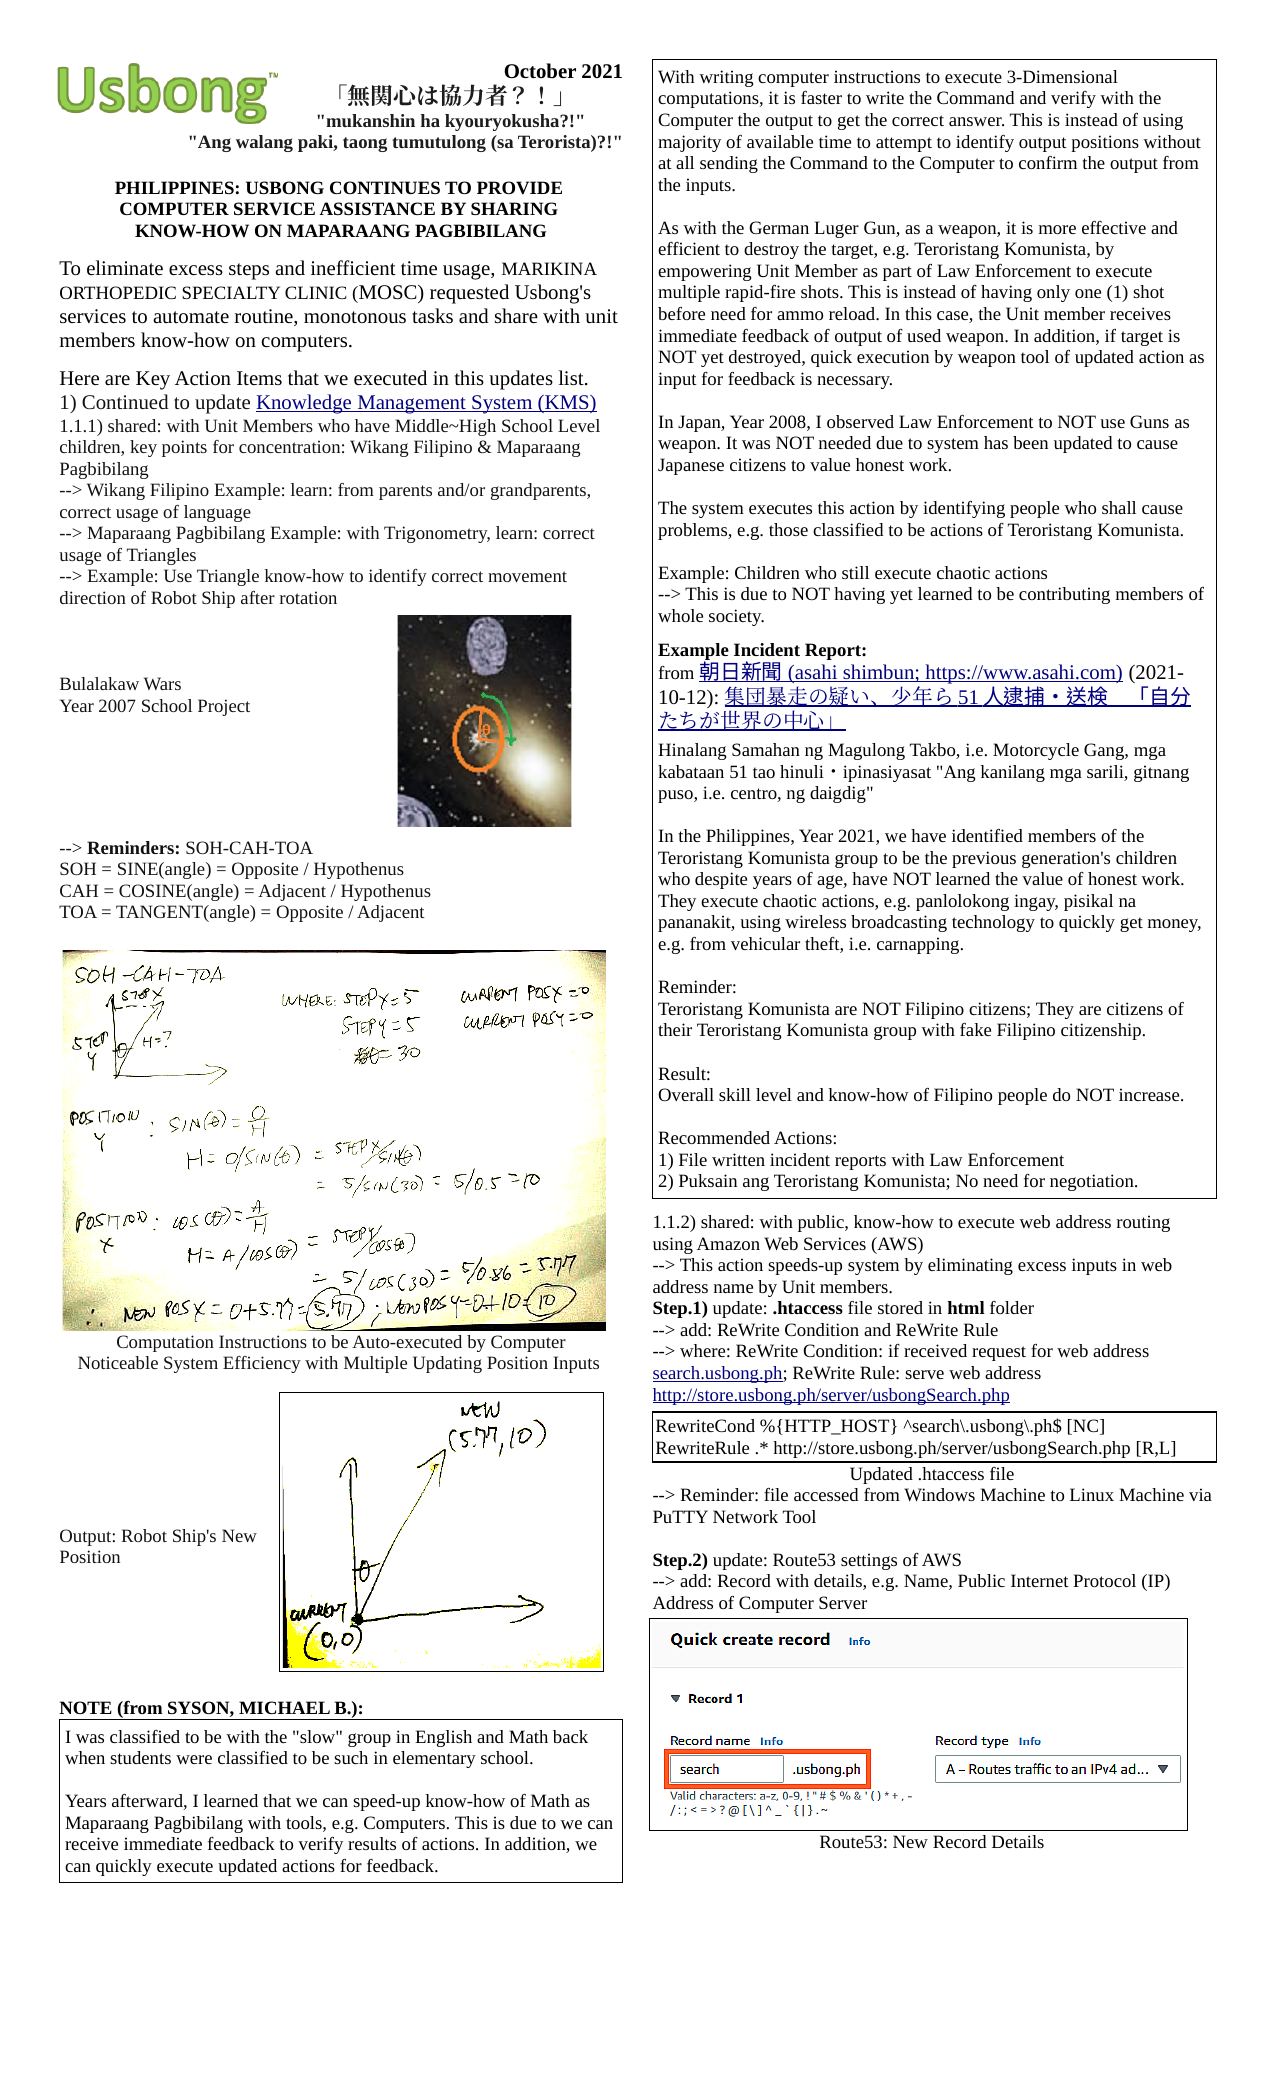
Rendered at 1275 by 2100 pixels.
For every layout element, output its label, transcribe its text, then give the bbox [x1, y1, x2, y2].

text Here are Key Action Items that we executed in this updates list. [59, 366, 623, 390]
text --> Reminder: file accessed from Windows Machine to Linux Machine via PuTTY Network Tool [652, 1484, 1216, 1527]
text KNOW-HOW ON MAPARAANG PAGBIBILANG [59, 220, 623, 241]
subtitle [650, 1619, 1187, 1830]
text Updated .htaccess file [652, 1463, 1216, 1484]
picture [652, 1622, 1184, 1827]
text To eliminate excess steps and inefficient time usage, MARIKINA ORTHOPEDIC SPECIALTY CLINIC (MOSC) requested Usbong's services to automate routine, monotonous tasks and share with unit members know-how on computers. [59, 256, 623, 352]
table_header RewriteCond %{HTTP_HOST} ^search\.usbong\.ph$ [NC] RewriteRule .* http://store.usbong.ph/server/usbongSearch.php [R,L] [653, 1413, 1216, 1461]
picture [57, 63, 278, 124]
text "Ang walang paki, taong tumutulong (sa Terorista)?!" [59, 131, 623, 153]
text [572, 673, 623, 695]
subtitle 1.1.2) shared: with public, know-how to execute web address routing using Amazon Web Services (AWS) --> This action speeds-up system by eliminating excess inputs in web address name by Unit members. Step.1) update: .htaccess file stored in html folder --> add: ReWrite Condition and ReWrite Rule --> where: ReWrite Condition: if received request for web address search.usbong.ph; ReWrite Rule: serve web address http://store.usbong.ph/server/usbongSearch.php [652, 1211, 1216, 1405]
text Computation Instructions to be Auto-executed by Computer [59, 929, 623, 1352]
text 1) Continued to update Knowledge Management System (KMS) [59, 390, 623, 414]
text --> add: Record with details, e.g. Name, Public Internet Protocol (IP) Address of Computer Server [652, 1570, 1216, 1613]
table_header I was classified to be with the "slow" group in English and Math back when students were classified to be such in elementary school. Years afterward, I learned that we can speed-up know-how of Math as Maparaang Pagbibilang with tools, e.g. Computers. This is due to we can receive immediate feedback to verify results of actions. In addition, we can quickly execute updated actions for feedback. [60, 1720, 622, 1882]
text --> Example: Use Triangle know-how to identify correct movement direction of Robot Ship after rotation [59, 565, 623, 608]
text Year 2007 School Project [59, 695, 397, 716]
text Bulalakaw Wars [59, 673, 397, 695]
text NOTE (from SYSON, MICHAEL B.): [59, 1697, 623, 1719]
table_header With writing computer instructions to execute 3-Dimensional computations, it is faster to write the Command and verify with the Computer the output to get the correct answer. This is instead of using majority of available time to attempt to identify output positions without at all sending the Command to the Computer to confirm the output from the inputs. As with the German Luger Gun, as a weapon, it is more effective and efficient to destroy the target, e.g. Teroristang Komunista, by empowering Unit Member as part of Law Enforcement to execute multiple rapid-fire shots. This is instead of having only one (1) shot before need for ammo reload. In this case, the Unit member receives immediate feedback of output of used weapon. In addition, if target is NOT yet destroyed, quick execution by weapon tool of updated action as input for feedback is necessary. In Japan, Year 2008, I observed Law Enforcement to NOT use Guns as weapon. It was NOT needed due to system has been updated to cause Japanese citizens to value honest work. The system executes this action by identifying people who shall cause problems, e.g. those classified to be actions of Teroristang Komunista. Example: Children who still execute chaotic actions --> This is due to NOT having yet learned to be contributing members of whole society. Example Incident Report: from 朝日新聞 (asahi shimbun; https://www.asahi.com) (2021-10-12): 集団暴走の疑い、少年ら51人逮捕・送検 「自分たちが世界の中心」 Hinalang Samahan ng Magulong Takbo, i.e. Motorcycle Gang, mga kabataan 51 tao hinuli・ipinasiyasat "Ang kanilang mga sarili, gitnang puso, i.e. centro, ng daigdig" In the Philippines, Year 2021, we have identified members of the Teroristang Komunista group to be the previous generation's children who despite years of age, have NOT learned the value of honest work. They execute chaotic actions, e.g. panlolokong ingay, pisikal na pananakit, using wireless broadcasting technology to quickly get money, e.g. from vehicular theft, i.e. carnapping. Reminder: Teroristang Komunista are NOT Filipino citizens; They are citizens of their Teroristang Komunista group with fake Filipino citizenship. Result: Overall skill level and know-how of Filipino people do NOT increase. Recommended Actions: 1) File written incident reports with Law Enforcement 2) Puksain ang Teroristang Komunista; No need for negotiation. [653, 60, 1216, 1197]
text ｢無関心は協力者？！｣ [278, 83, 623, 109]
text 1.1.1) shared: with Unit Members who have Middle~High School Level children, key points for concentration: Wikang Filipino & Maparaang Pagbibilang [59, 414, 623, 479]
subtitle Route53: New Record Details [652, 1626, 1216, 1852]
text --> Wikang Filipino Example: learn: from parents and/or grandparents, correct usage of language [59, 479, 623, 522]
text [604, 1525, 623, 1568]
picture [397, 615, 572, 827]
text COMPUTER SERVICE ASSISTANCE BY SHARING [59, 198, 623, 220]
text Output: Robot Ship's New Position [59, 1525, 279, 1568]
text [572, 695, 623, 716]
subtitle --> Reminders: SOH-CAH-TOA SOH = SINE(angle) = Opposite / Hypothenus CAH = COSINE(angle) = Adjacent / Hypothenus TOA = TANGENT(angle) = Opposite / Adjacent [59, 837, 623, 923]
text October 2021 [59, 59, 623, 83]
text Noticeable System Efficiency with Multiple Updating Position Inputs [59, 1352, 623, 1374]
text Step.2) update: Route53 settings of AWS [652, 1549, 1216, 1570]
text PHILIPPINES: USBONG CONTINU​ES TO PROVIDE [59, 177, 623, 198]
text "mukanshin ha kyouryokusha?!" [59, 109, 623, 131]
text --> Maparaang Pagbibilang Example: with Trigonometry, learn: correct usage of Triangles [59, 522, 623, 565]
